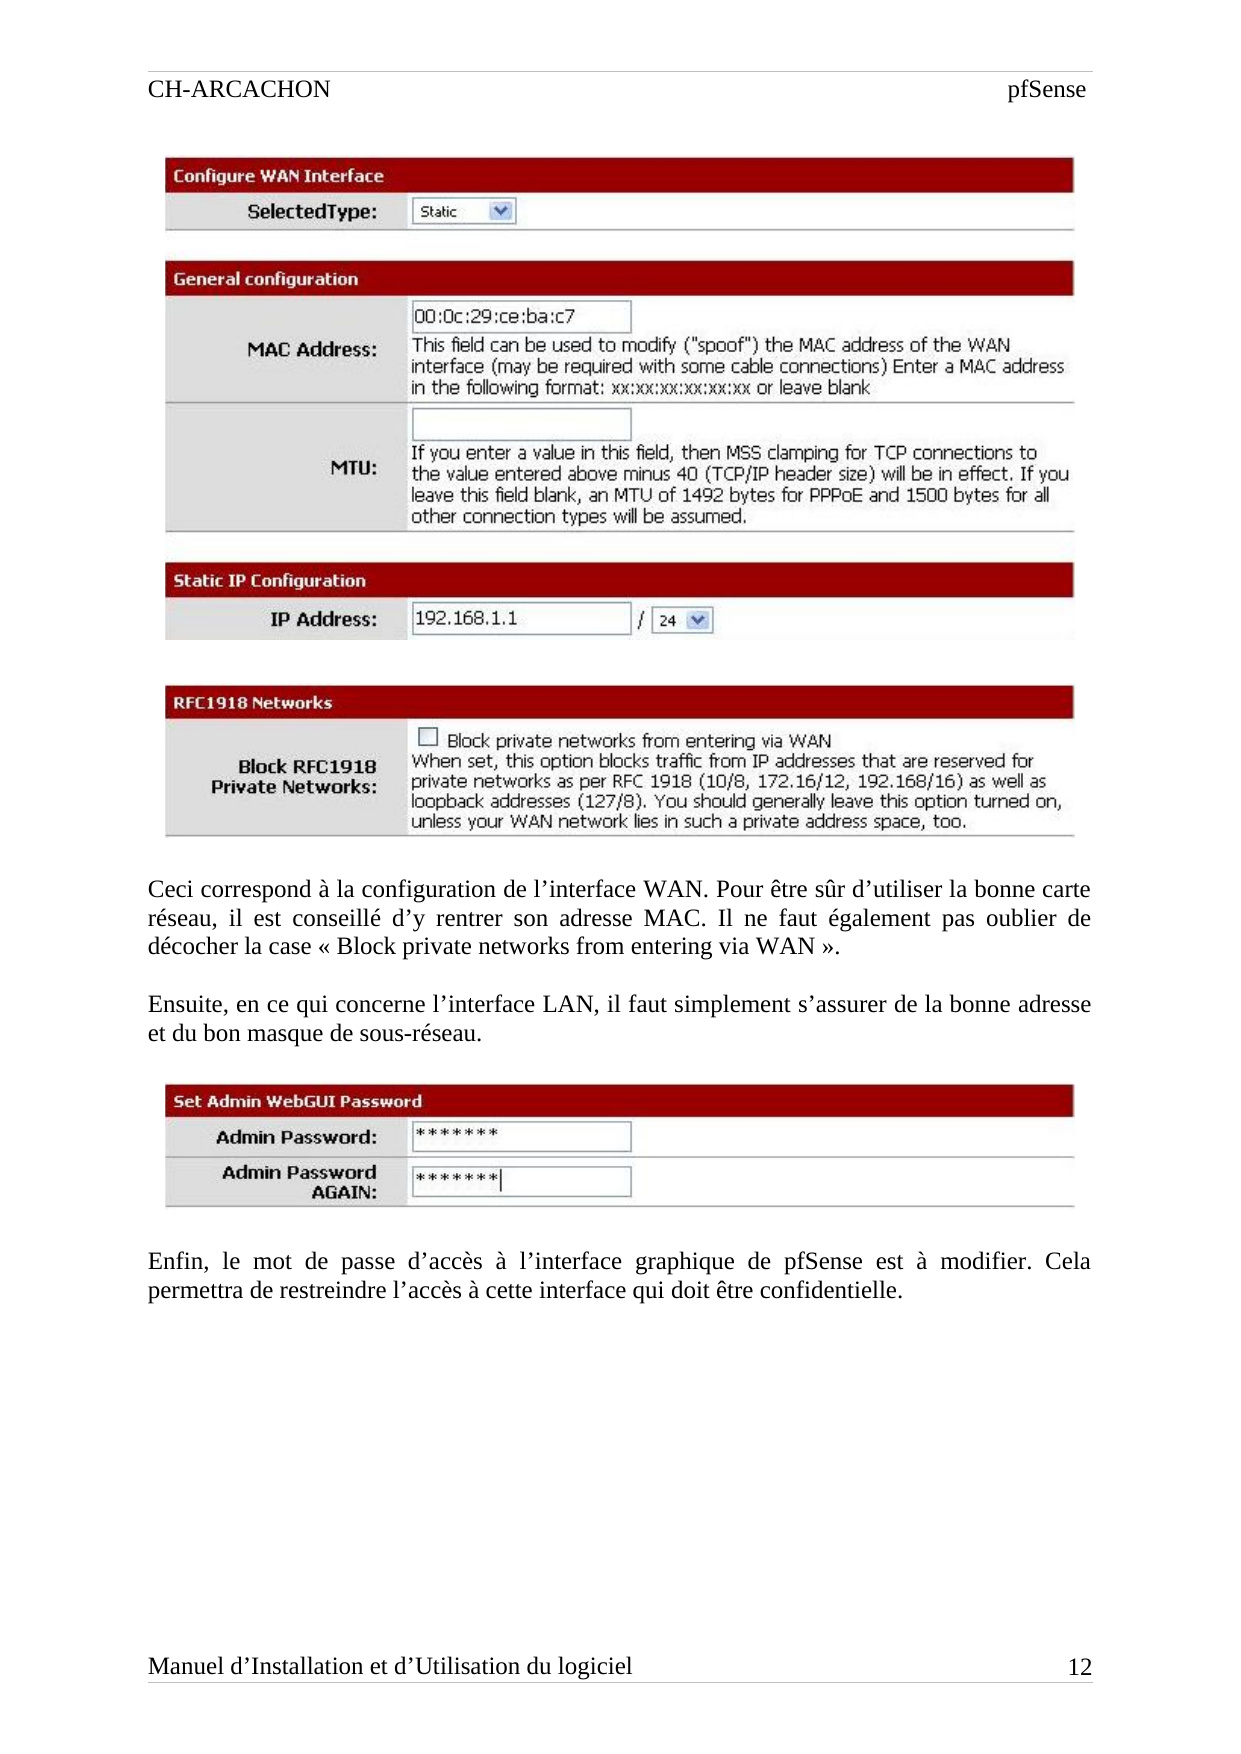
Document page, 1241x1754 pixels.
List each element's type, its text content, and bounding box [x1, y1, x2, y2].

picture [165, 683, 1076, 838]
picture [165, 1082, 1076, 1210]
text Ceci correspond à la configuration de l’interface WAN. Pour être sûr d’utiliser la bonne carte réseau, il est conseillé d’y rentrer son adresse MAC. Il ne faut également pas oublier de décocher la case « Block private networks from entering via WAN ». [148, 874, 1093, 960]
text Ensuite, en ce qui concerne l’interface LAN, il faut simplement s’assurer de la bonne adresse et du bon masque de sous-réseau. [148, 989, 1093, 1046]
text Enfin, le mot de passe d’accès à l’interface graphique de pfSense est à modifier. Cela permettra de restreindre l’accès à cette interface qui doit être confidentielle. [148, 1246, 1093, 1303]
picture [165, 155, 1076, 640]
